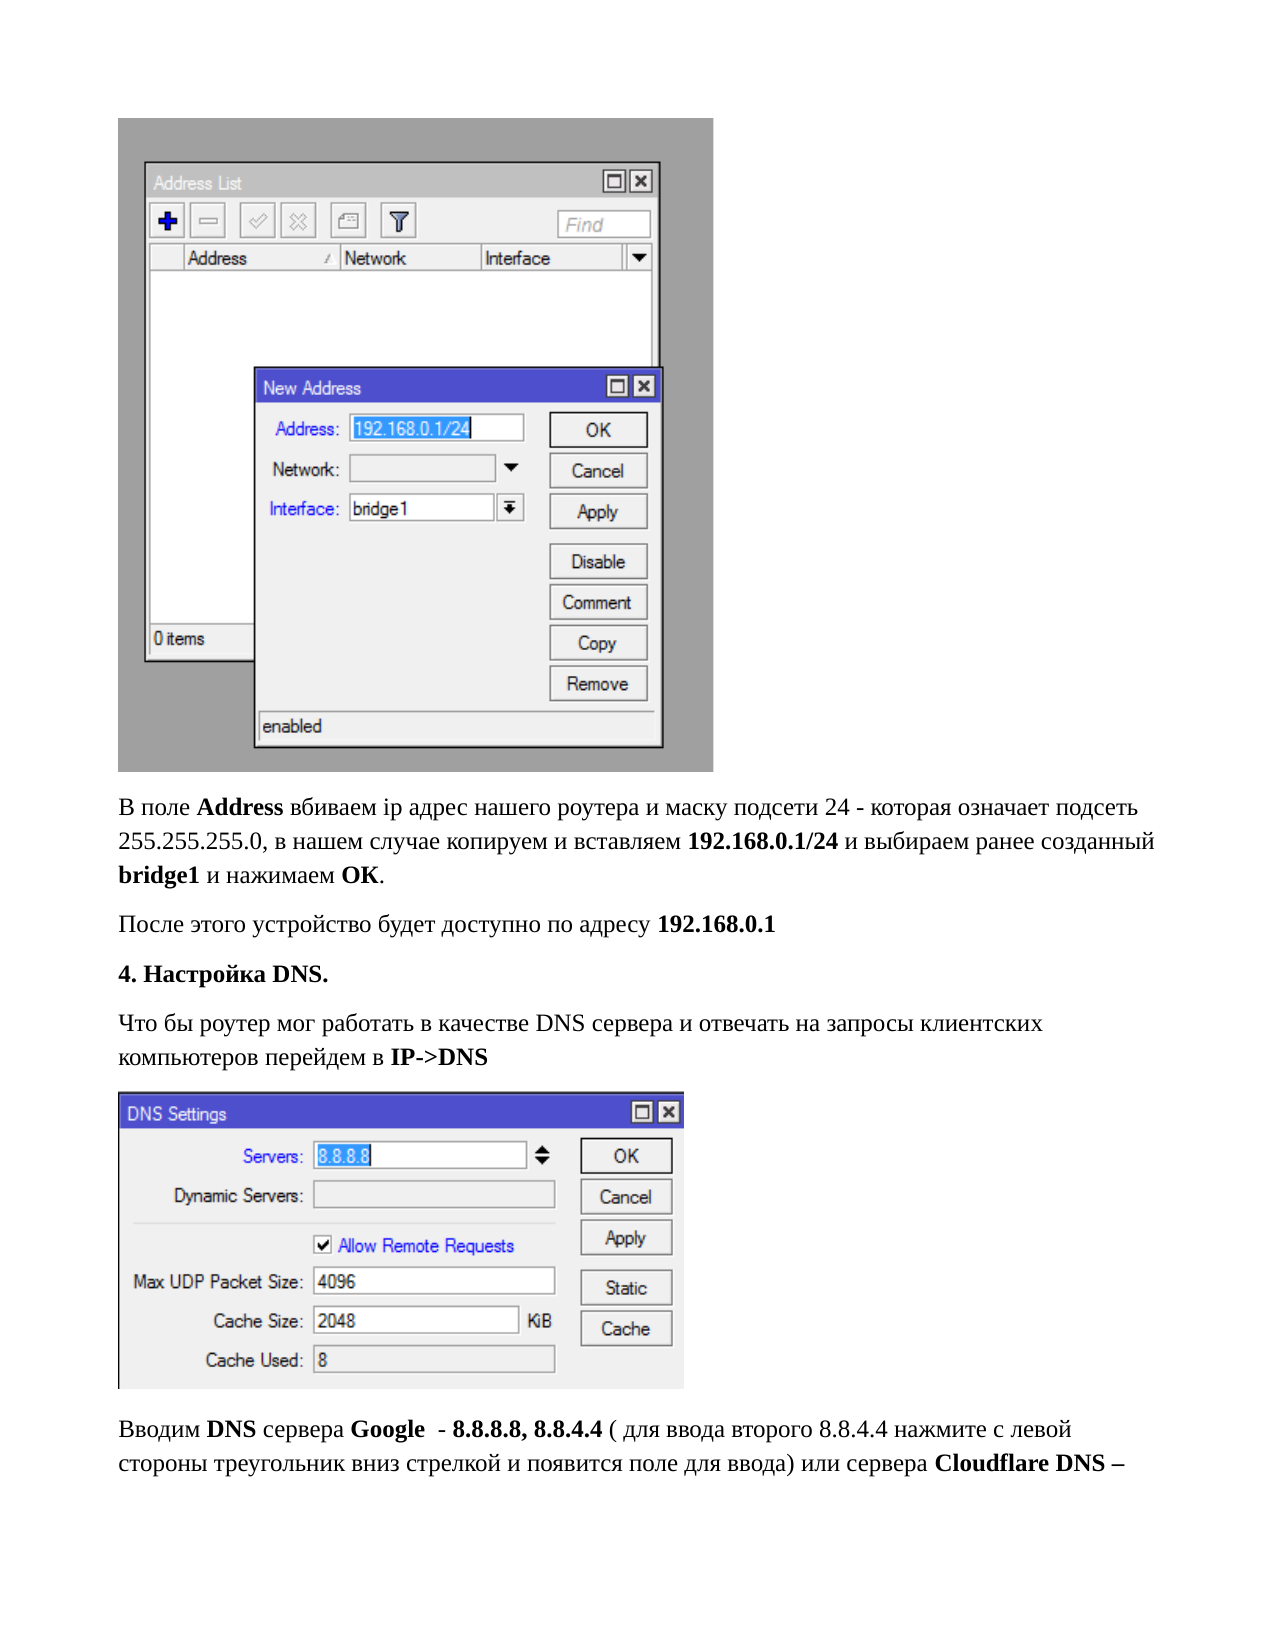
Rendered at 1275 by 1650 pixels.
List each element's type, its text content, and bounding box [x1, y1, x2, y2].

text 4. Настройка DNS. [118, 959, 1157, 987]
picture [118, 118, 714, 772]
text После этого устройство будет доступно по адресу 192.168.0.1 [118, 909, 1157, 938]
text Что бы роутер мог работать в качестве DNS сервера и отвечать на запросы клиентских компьютеров перейдем в IP->DNS [118, 1008, 1157, 1071]
picture [118, 1091, 684, 1389]
text Вводим DNS сервера Google - 8.8.8.8, 8.8.4.4 ( для ввода второго 8.8.4.4 нажмите с левой стороны треугольник вниз стрелкой и появится поле для ввода) или сервера Cloudflare DNS – [118, 1414, 1157, 1477]
text В поле Address вбиваем ip адрес нашего роутера и маску подсети 24 - которая означает подсеть 255.255.255.0, в нашем случае копируем и вставляем 192.168.0.1/24 и выбираем ранее созданный bridge1 и нажимаем ОК. [118, 792, 1157, 889]
